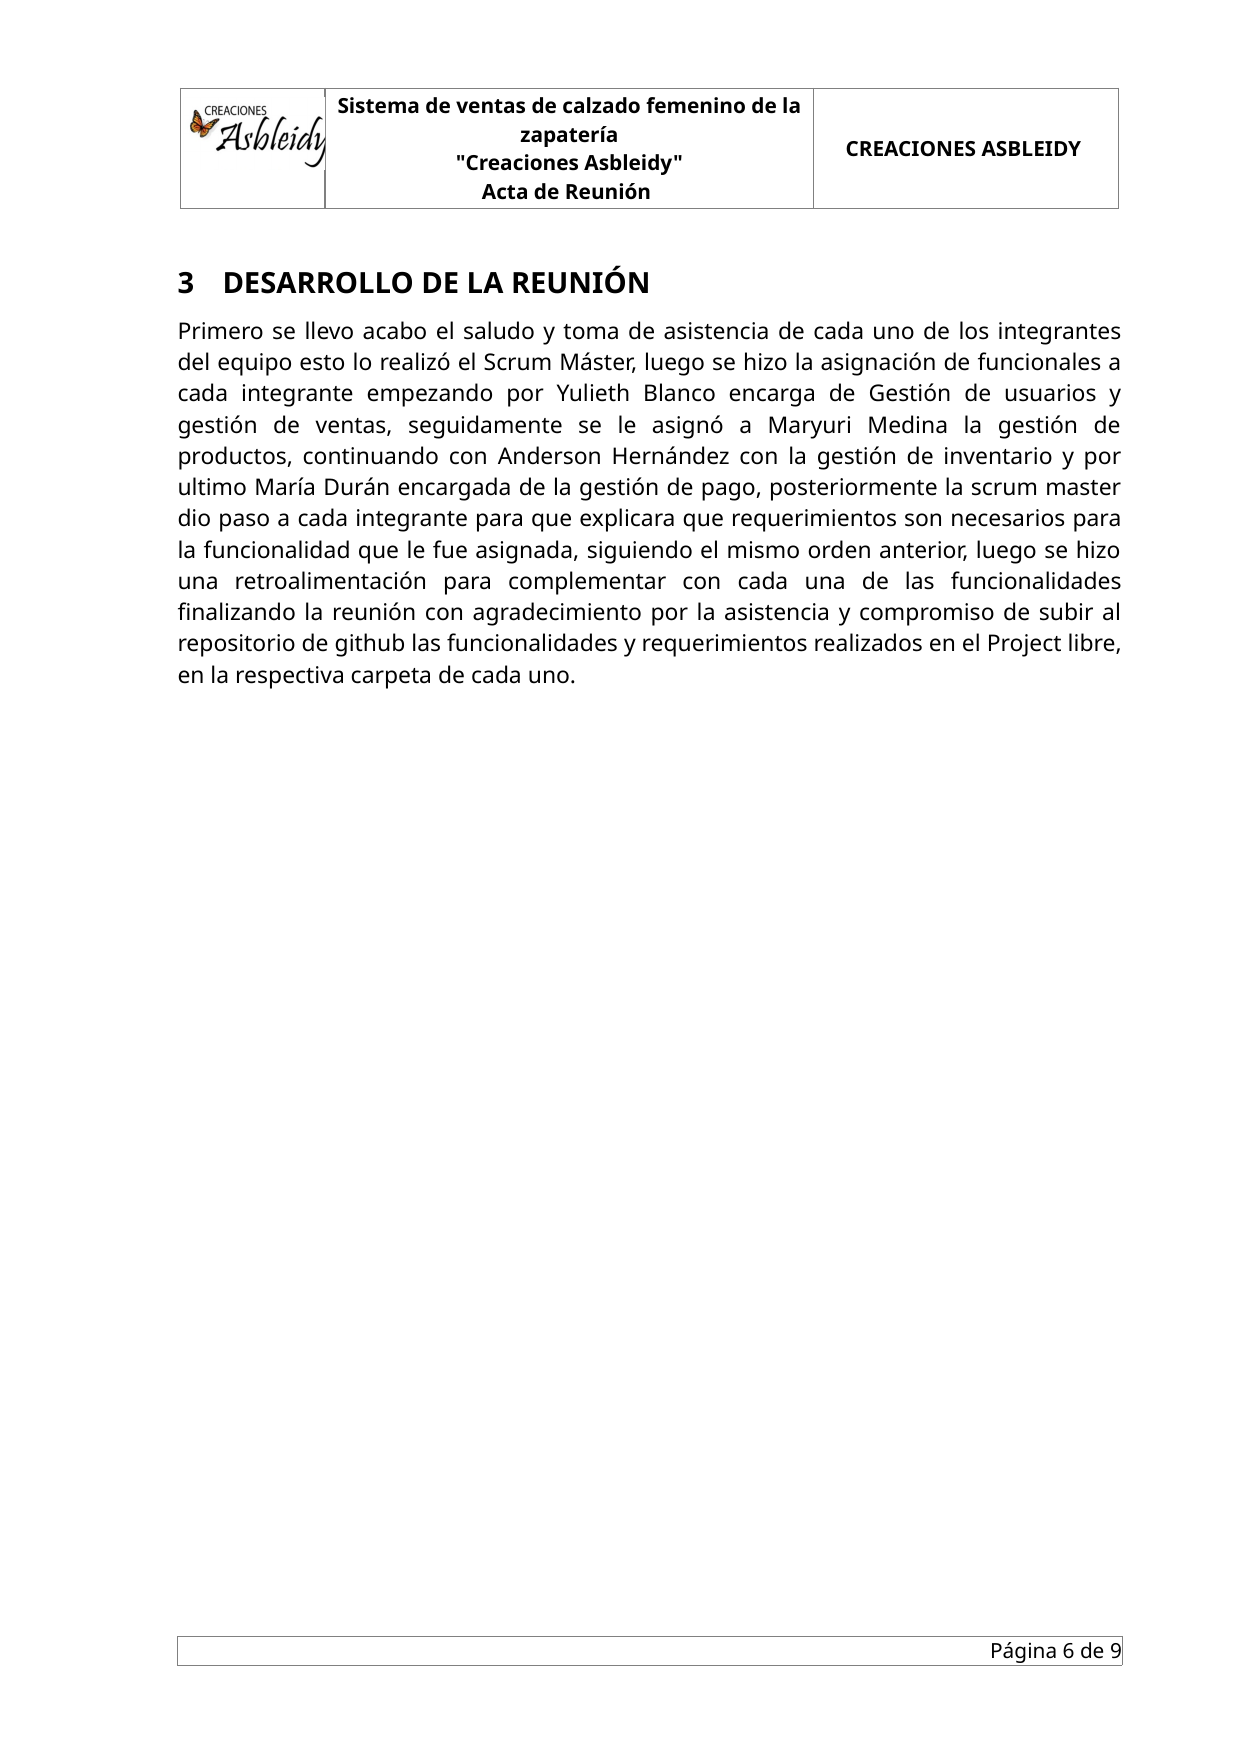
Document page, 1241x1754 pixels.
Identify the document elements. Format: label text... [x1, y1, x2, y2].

subtitle DESARROLLO DE LA REUNIÓN [177, 263, 1122, 302]
text Primero se llevo acabo el saludo y toma de asistencia de cada uno de los integrantes del equipo esto lo realizó el Scrum Máster, luego se hizo la asignación de funcionales a cada integrante empezando por Yulieth Blanco encarga de Gestión de usuarios y gestión de ventas, seguidamente se le asignó a Maryuri Medina la gestión de productos, continuando con Anderson Hernández con la gestión de inventario y por ultimo María Durán encargada de la gestión de pago, posteriormente la scrum master dio paso a cada integrante para que explicara que requerimientos son necesarios para la funcionalidad que le fue asignada, siguiendo el mismo orden anterior, luego se hizo una retroalimentación para complementar con cada una de las funcionalidades finalizando la reunión con agradecimiento por la asistencia y compromiso de subir al repositorio de github las funcionalidades y requerimientos realizados en el Project libre, en la respectiva carpeta de cada uno. [177, 315, 1122, 690]
